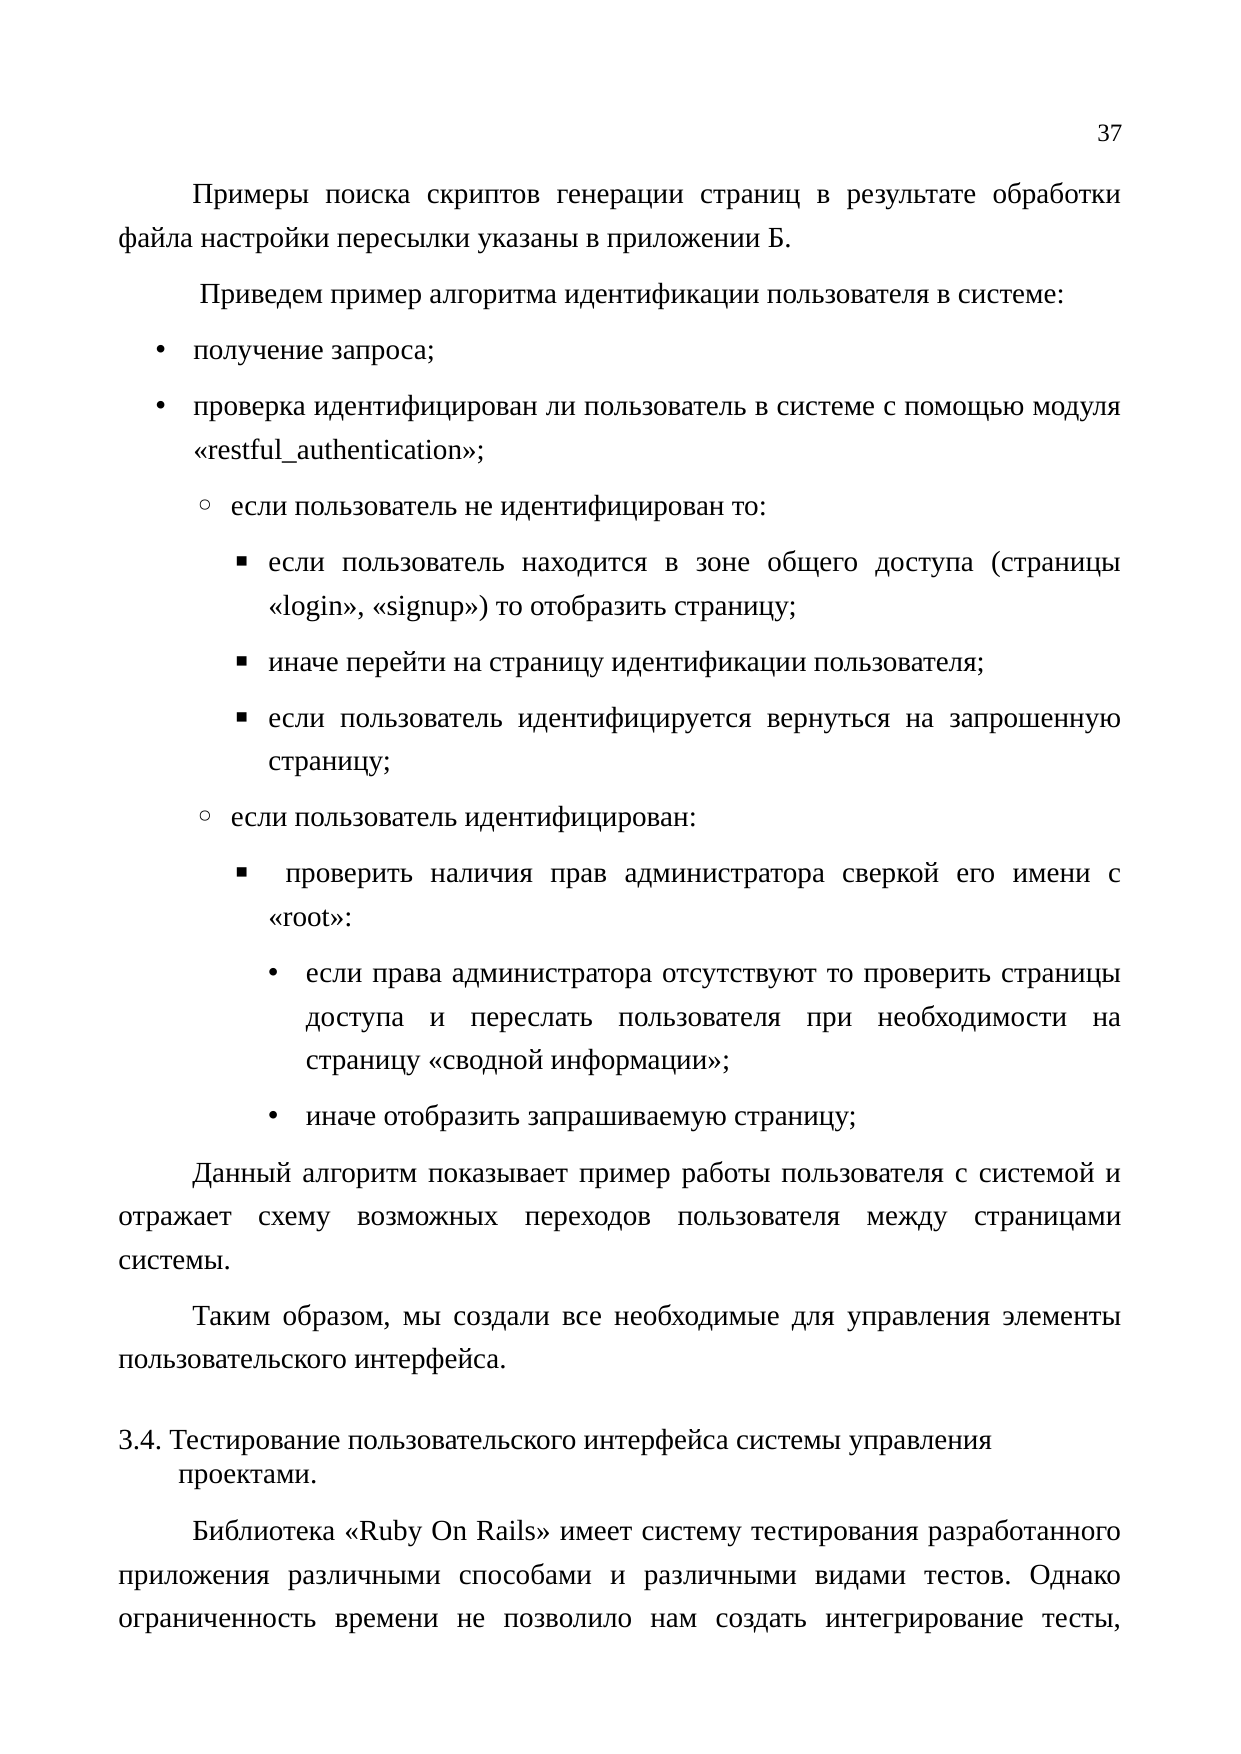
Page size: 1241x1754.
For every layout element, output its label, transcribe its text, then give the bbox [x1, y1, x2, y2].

list получение запроса; [156, 332, 1122, 366]
list иначе перейти на страницу идентификации пользователя; [231, 644, 1122, 677]
list если пользователь не идентифицирован то: [193, 488, 1122, 521]
text Таким образом, мы создали все необходимые для управления элементы пользовательского интерфейса. [118, 1298, 1122, 1375]
list если пользователь идентифицируется вернуться на запрошенную страницу; [231, 700, 1122, 777]
text Примеры поиска скриптов генерации страниц в результате обработки файла настройки пересылки указаны в приложении Б. [118, 176, 1122, 253]
list иначе отобразить запрашиваемую страницу; [268, 1098, 1122, 1132]
list проверка идентифицирован ли пользователь в системе с помощью модуля «restful_authentication»; [156, 388, 1122, 465]
list если права администратора отсутствуют то проверить страницы доступа и переслать пользователя при необходимости на страницу «сводной информации»; [268, 955, 1122, 1076]
list если пользователь идентифицирован: [193, 799, 1122, 833]
list проверить наличия прав администратора сверкой его имени с «root»: [231, 856, 1122, 933]
text Приведем пример алгоритма идентификации пользователя в системе: [118, 276, 1122, 309]
text Библиотека «Ruby On Rails» имеет систему тестирования разработанного приложения различными способами и различными видами тестов. Однако ограниченность времени не позволило нам создать интегрирование тесты, [118, 1513, 1122, 1634]
list если пользователь находится в зоне общего доступа (страницы «login», «signup») то отобразить страницу; [231, 544, 1122, 621]
text Данный алгоритм показывает пример работы пользователя с системой и отражает схему возможных переходов пользователя между страницами системы. [118, 1155, 1122, 1275]
subtitle 3.4. Тестирование пользовательского интерфейса системы управления проектами. [118, 1422, 1122, 1489]
